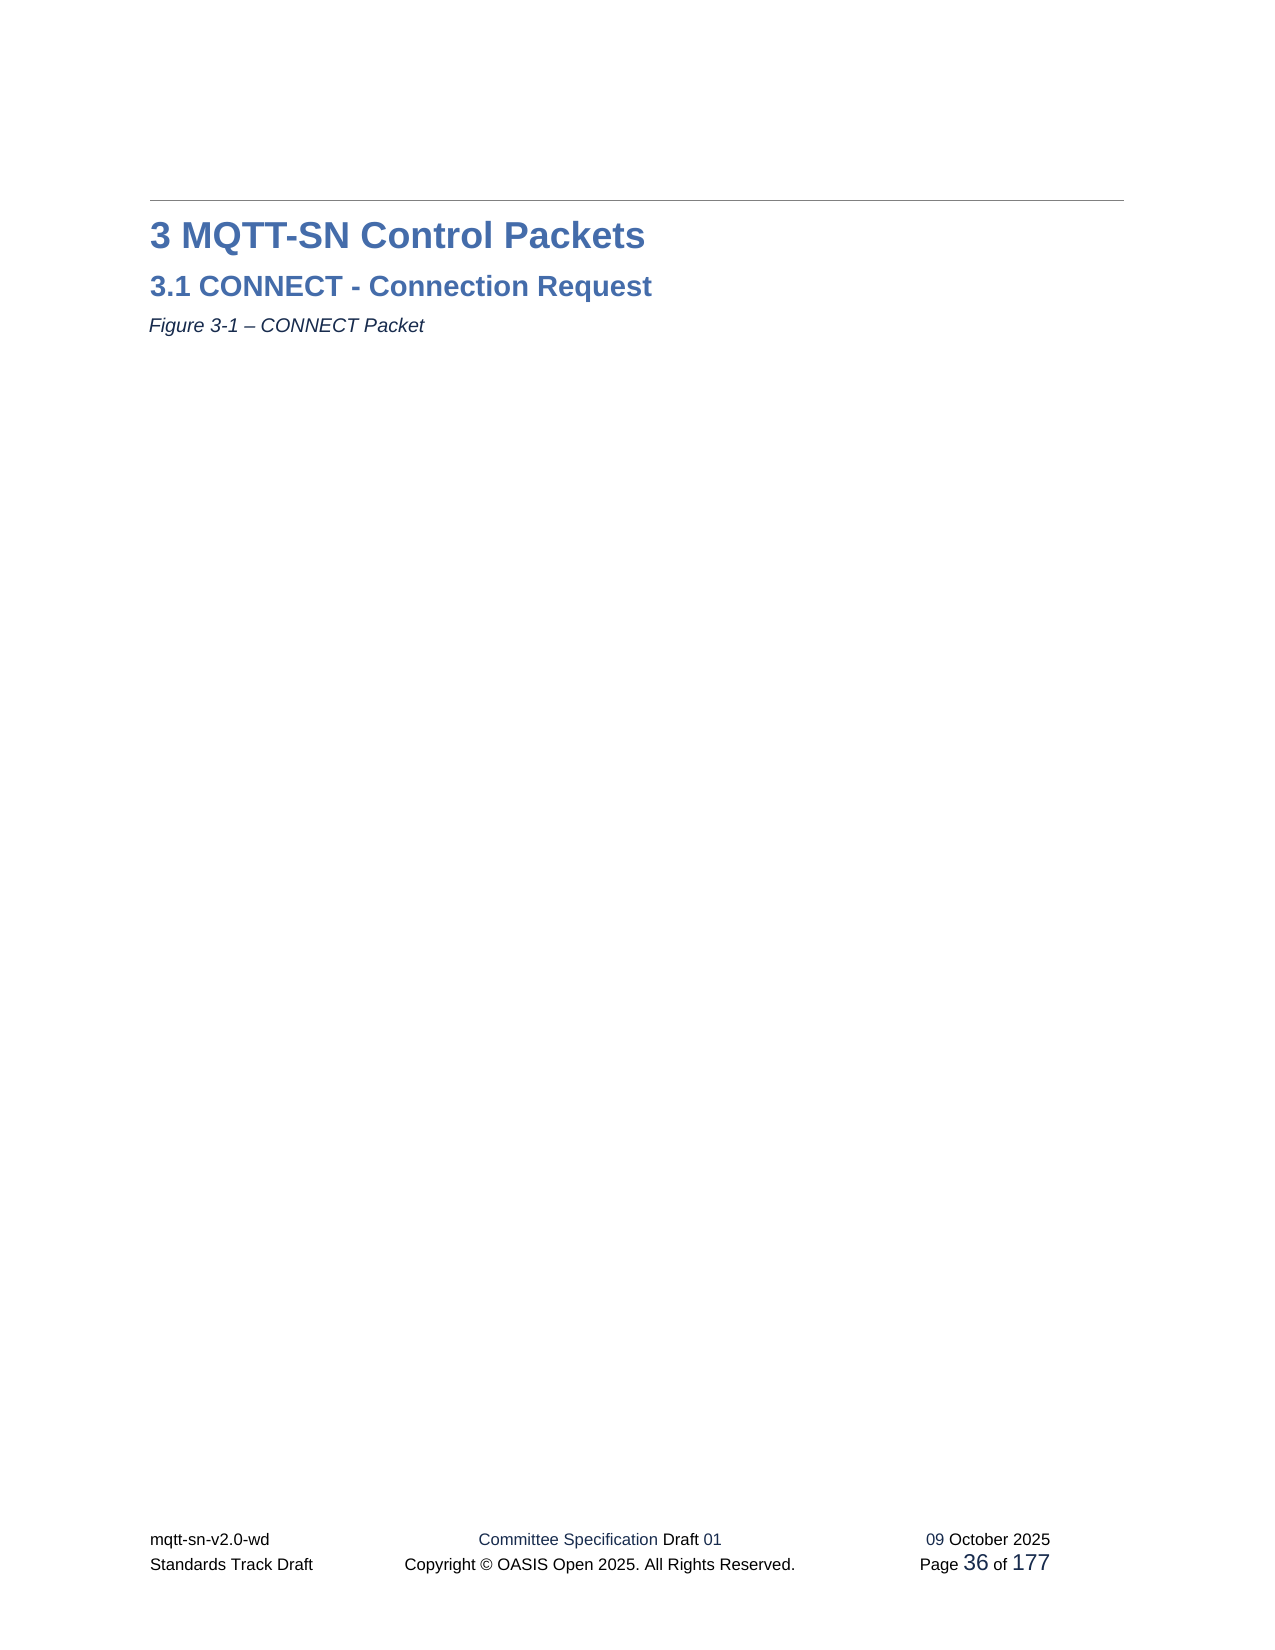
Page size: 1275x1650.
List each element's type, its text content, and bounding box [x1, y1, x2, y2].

text Figure 3-1 – CONNECT Packet [148, 314, 1124, 336]
subtitle 3.1 CONNECT - Connection Request [150, 269, 1124, 303]
subtitle 3 MQTT-SN Control Packets [150, 201, 1124, 257]
